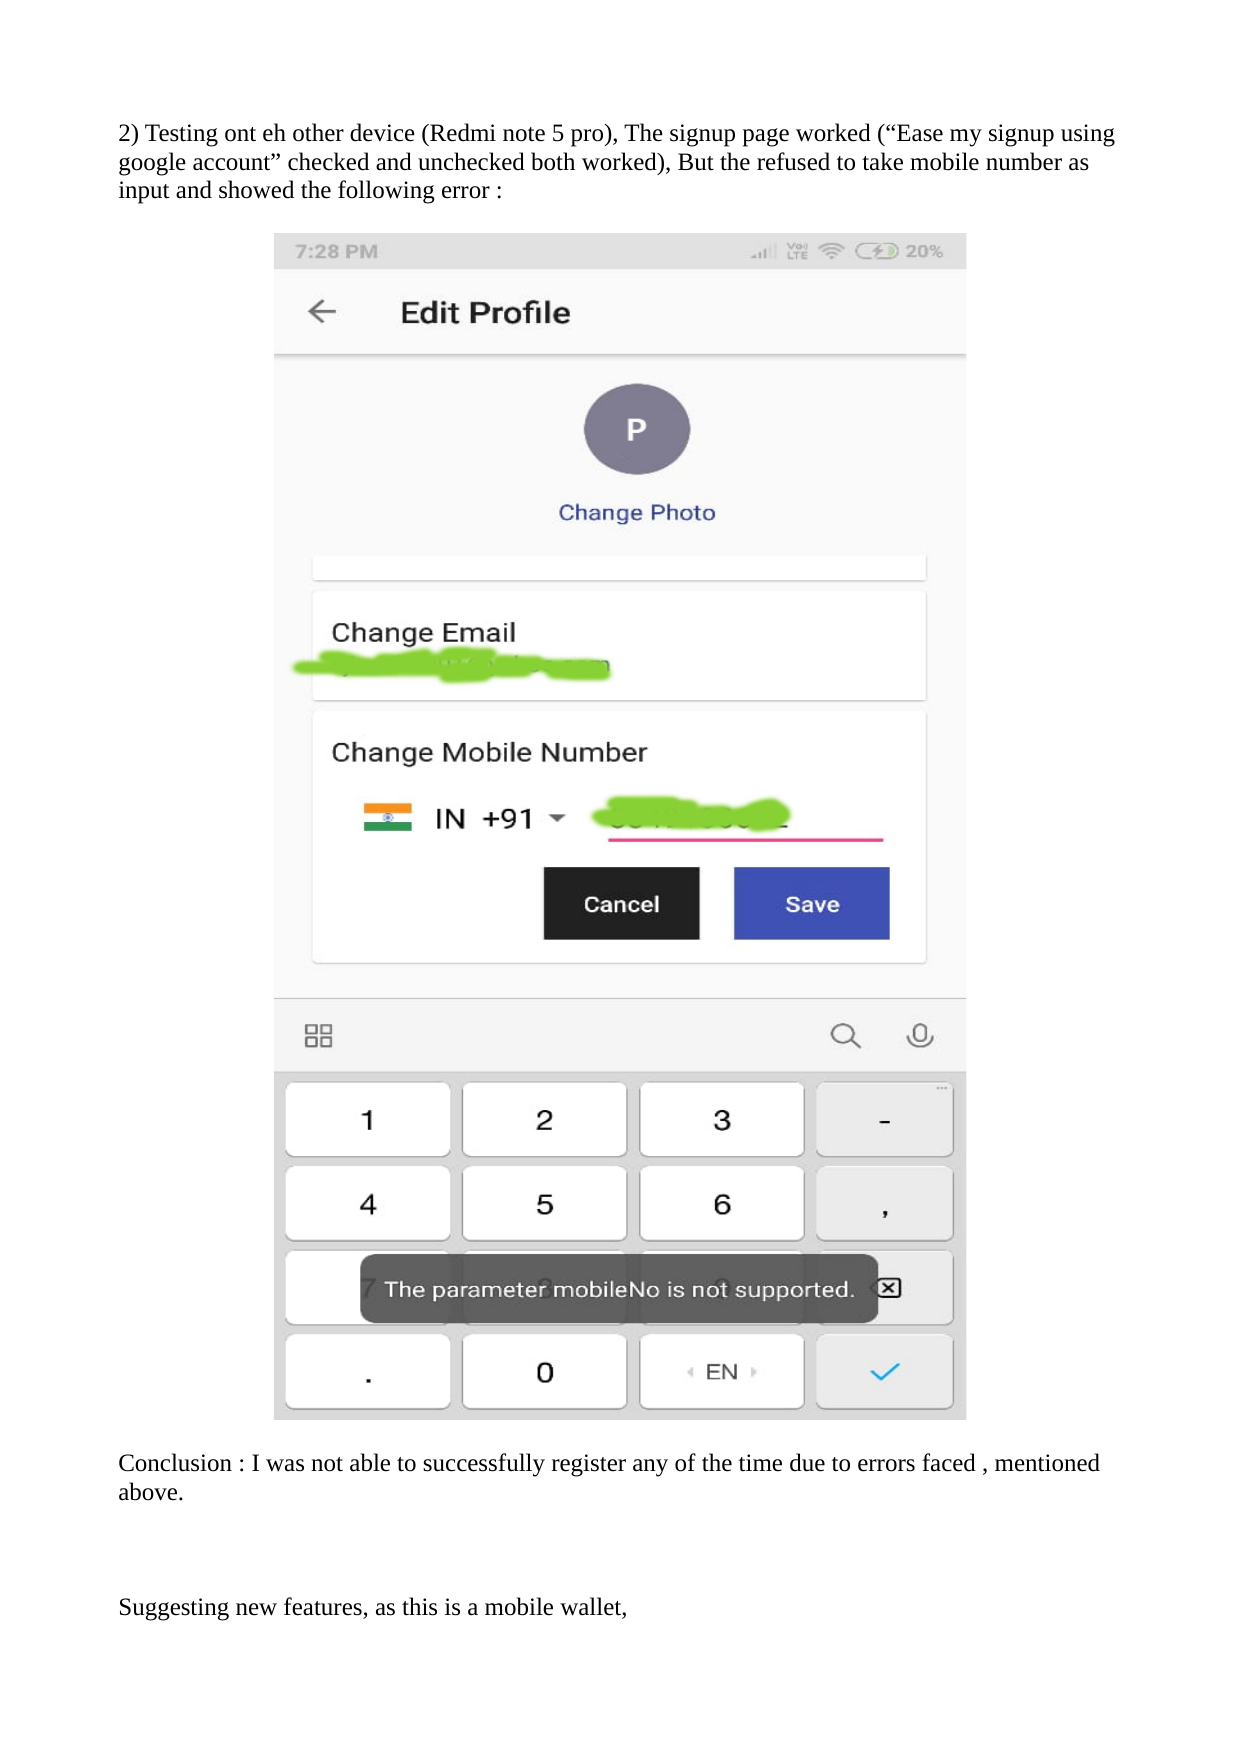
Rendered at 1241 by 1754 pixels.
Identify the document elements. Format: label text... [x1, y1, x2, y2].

picture [273, 233, 967, 1420]
text Conclusion : I was not able to successfully register any of the time due to errors faced , mentioned above. [118, 1448, 1122, 1506]
text 2) Testing ont eh other device (Redmi note 5 pro), The signup page worked (“Ease my signup using google account” checked and unchecked both worked), But the refused to take mobile number as input and showed the following error : [118, 118, 1122, 204]
text Suggesting new features, as this is a mobile wallet, [118, 1592, 1122, 1621]
